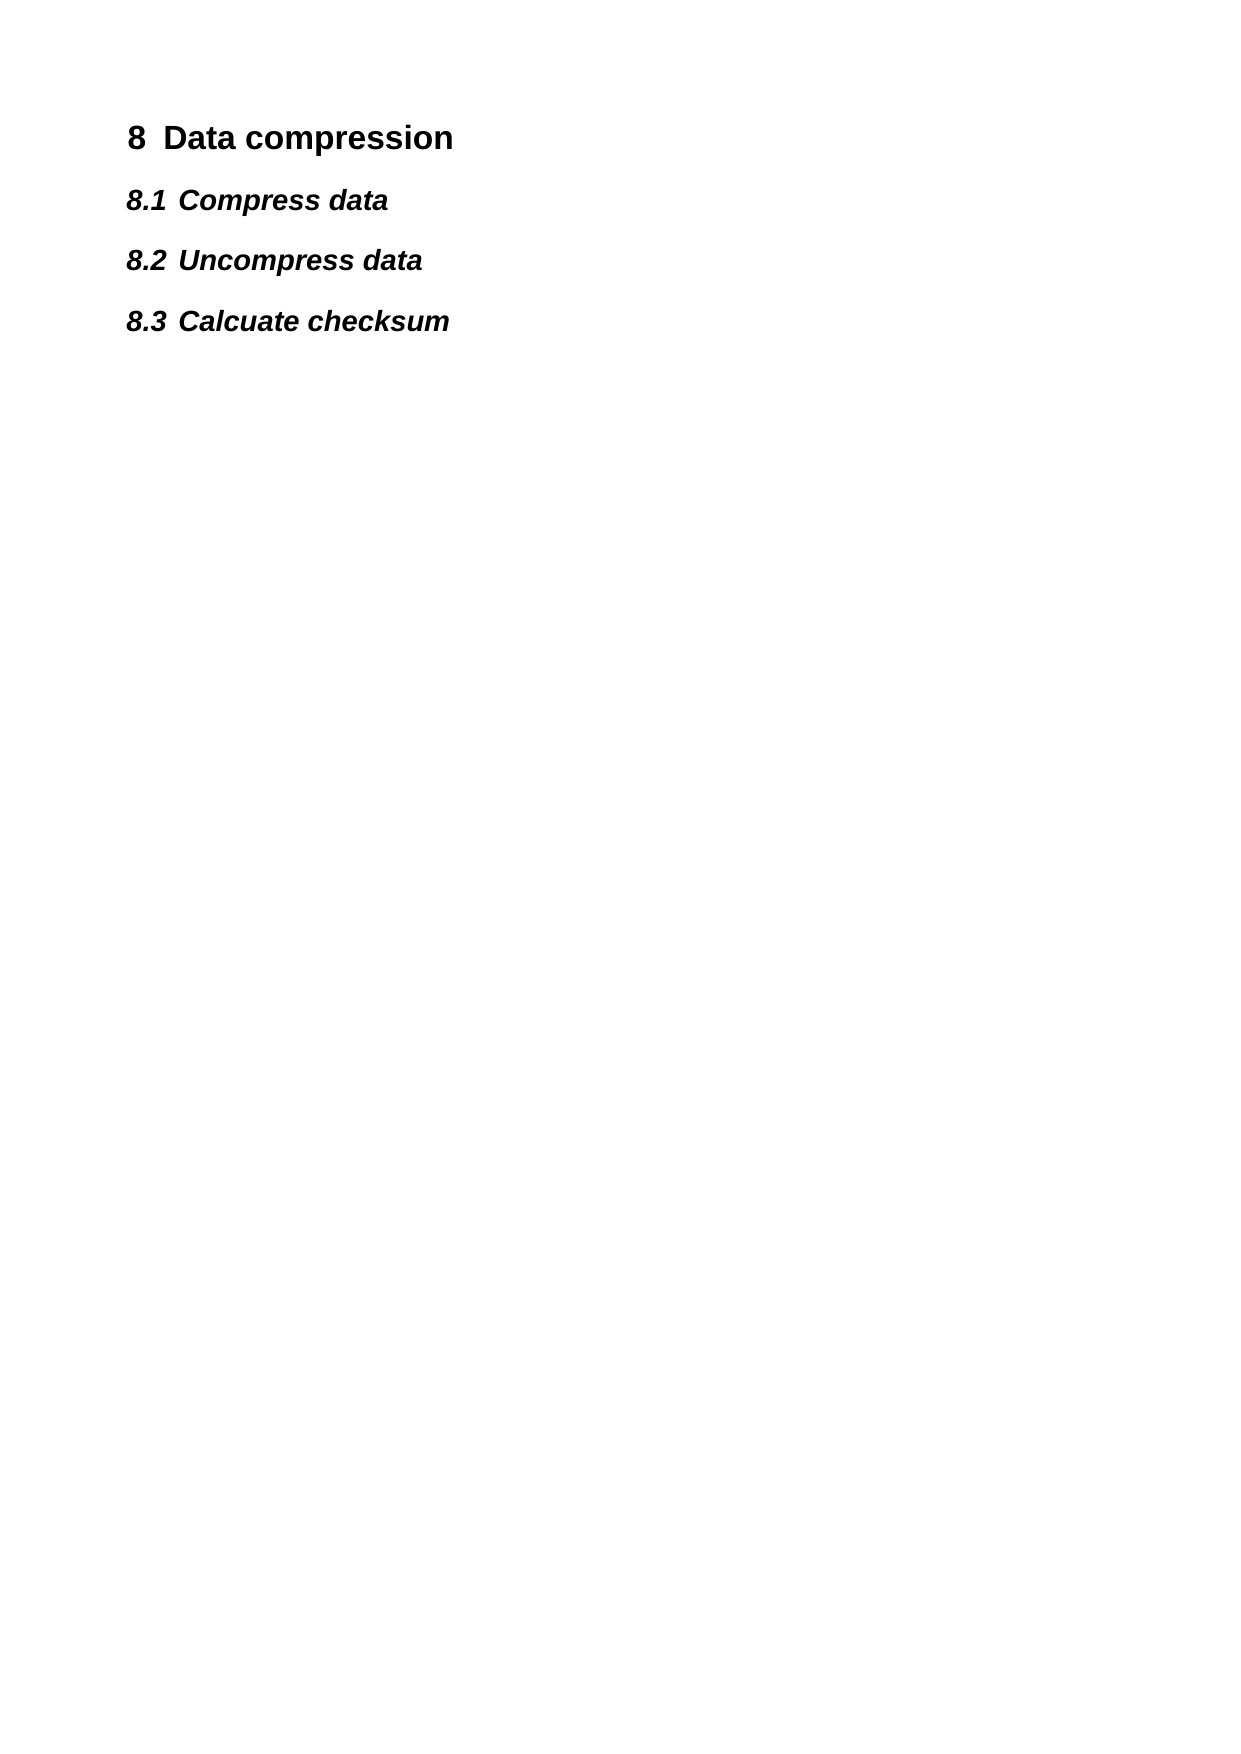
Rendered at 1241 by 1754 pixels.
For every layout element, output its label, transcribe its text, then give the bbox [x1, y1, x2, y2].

subtitle Calcuate checksum [118, 303, 1122, 337]
subtitle Data compression [118, 118, 1122, 157]
subtitle Uncompress data [118, 243, 1122, 277]
subtitle Compress data [118, 183, 1122, 217]
